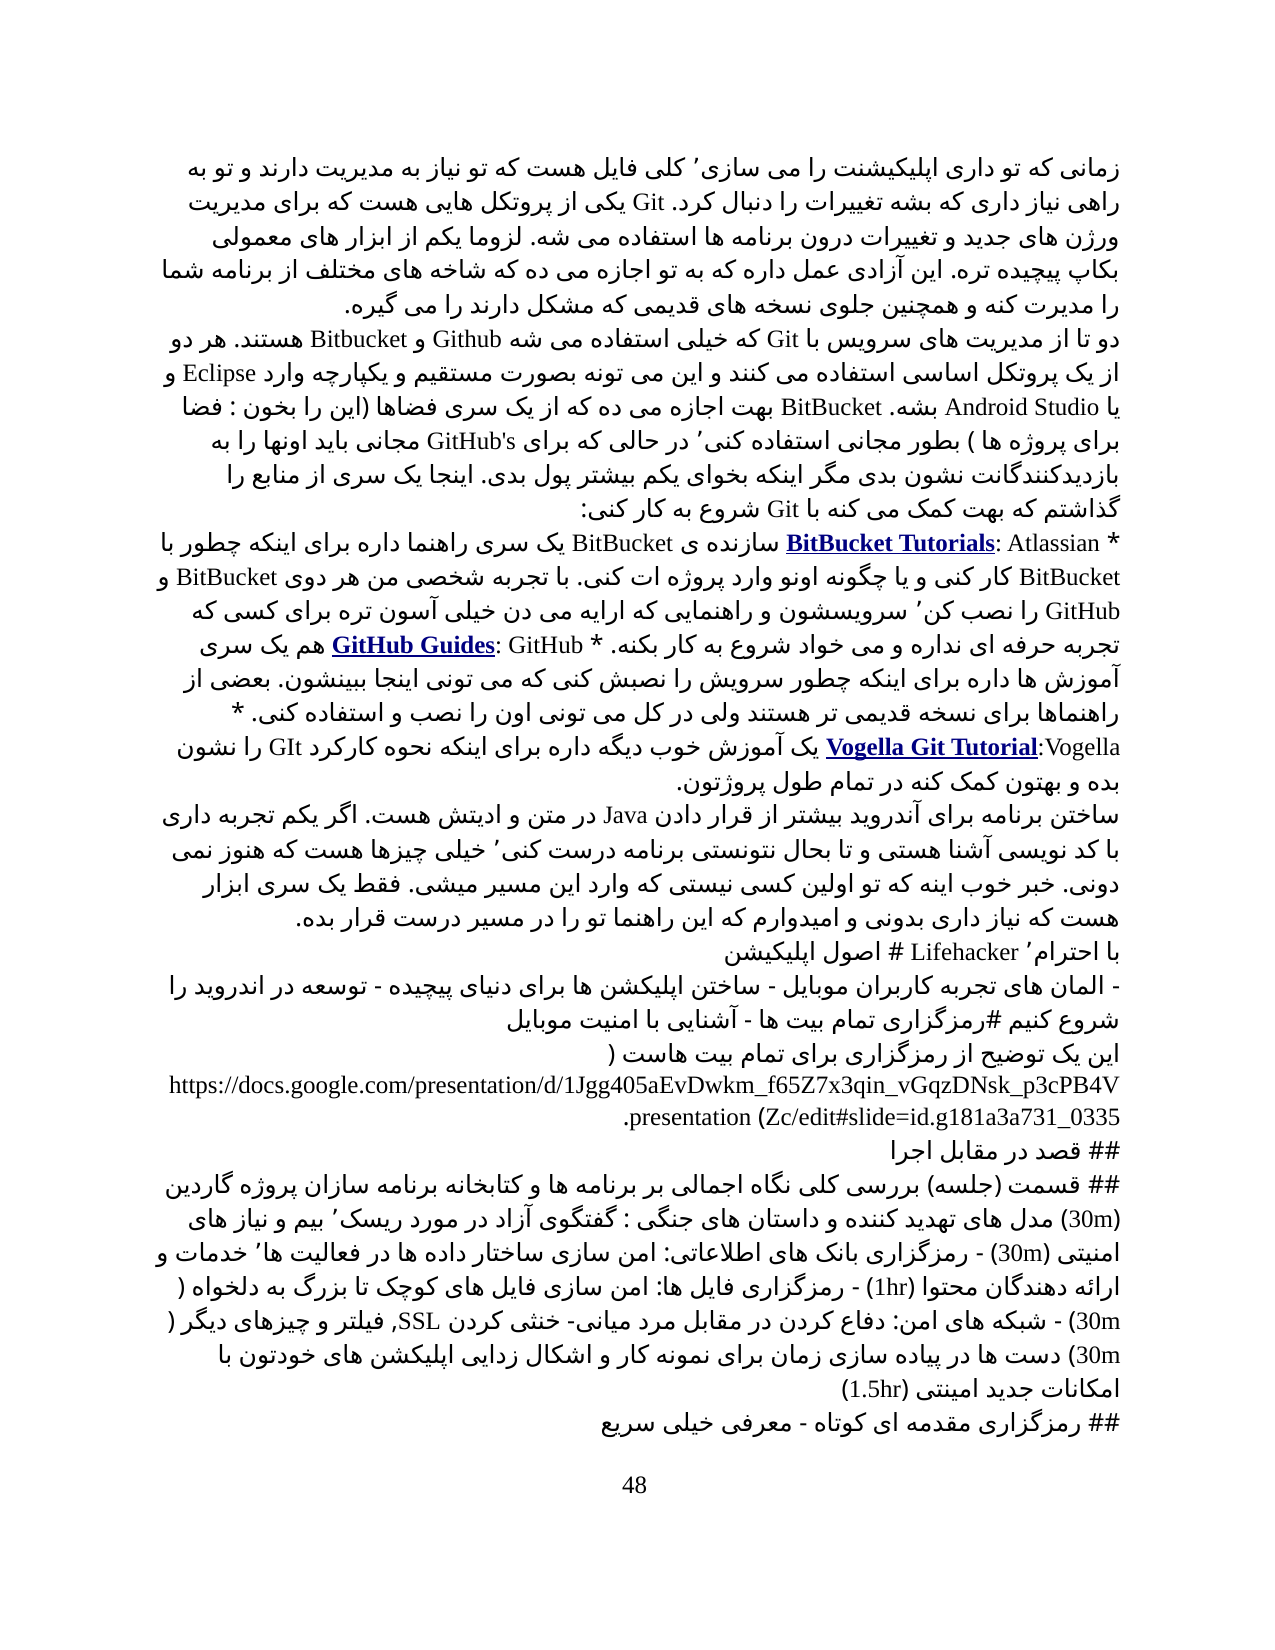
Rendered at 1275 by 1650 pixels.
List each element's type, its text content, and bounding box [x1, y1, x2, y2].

table_cell ## رمزگزاری مقدمه ای کوتاه - معرفی خیلی سریع [150, 1405, 1125, 1439]
table_cell این یک توضیح از رمزگزاری برای تمام بیت هاست (https://docs.google.com/presentation/d/1Jgg405aEvDwkm_f65Z7x3qin_vGqzDNsk_p3cPB4VZc/edit#slide=id.g181a3a731_0335) presentation. [150, 1036, 1125, 1132]
table_cell ساختن برنامه برای آندروید بیشتر از قرار دادن Java در متن و ادیتش هست. اگر یکم تجربه داری با کد نویسی آشنا هستی و تا بحال نتونستی برنامه درست کنی٬ خیلی چیزها هست که هنوز نمی دونی. خبر خوب اینه که تو اولین کسی نیستی که وارد این مسیر میشی. فقط یک سری ابزار هست که نیاز داری بدونی و امیدوارم که این راهنما تو را در مسیر درست قرار بده. [150, 797, 1125, 933]
table_cell با احترام٬‌ Lifehacker # اصول اپلیکیشن [150, 934, 1125, 967]
table_cell دو تا از مدیریت های سرویس با Git که خیلی استفاده می شه Github و Bitbucket هستند. هر دو از یک پروتکل اساسی استفاده می کنند و این می تونه بصورت مستقیم و یکپارچه وارد Eclipse و یا Android Studio بشه. BitBucket بهت اجازه می ده که از یک سری فضاها (این را بخون : فضا برای پروژه ها ) بطور مجانی استفاده کنی٬ در حالی که برای GitHub's مجانی باید اونها را به بازدیدکنندگانت نشون بدی مگر اینکه بخوای یکم بیشتر پول بدی. اینجا یک سری از منابع را گذاشتم که بهت کمک می کنه با Git شروع به کار کنی: [150, 320, 1125, 525]
table_cell * BitBucket Tutorials: Atlassian سازنده ی BitBucket یک سری راهنما داره برای اینکه چطور با BitBucket کار کنی و یا چگونه اونو وارد پروژه ات کنی. با تجربه شخصی من هر دوی BitBucket و GitHub را نصب کن٬ سرویسشون و راهنمایی که ارایه می دن خیلی آسون تره برای کسی که تجربه حرفه ای نداره و می خواد شروع به کار بکنه. * GitHub Guides: GitHub هم یک سری آموزش ها داره برای اینکه چطور سرویش را نصبش کنی که می تونی اینجا ببینشون. بعضی از راهنماها برای نسخه قدیمی تر هستند ولی در کل می تونی اون را نصب و استفاده کنی. * Vogella Git Tutorial:Vogella یک آموزش خوب دیگه داره برای اینکه نحوه کارکرد GIt را نشون بده و بهتون کمک کنه در تمام طول پروژتون. [150, 525, 1125, 797]
table_cell ## قسمت (جلسه) بررسی کلی نگاه اجمالی بر برنامه ها و کتابخانه برنامه سازان پروژه گاردین (30m) مدل های تهدید کننده و داستان های جنگی : گفتگوی آزاد در مورد ریسک٬ بیم و نیاز های امنیتی (30m) - رمزگزاری بانک های اطلاعاتی: امن سازی ساختار داده ها در فعالیت ها٬ خدمات و ارائه دهندگان محتوا (1hr) - رمزگزاری فایل ها: امن سازی فایل های کوچک تا بزرگ به دلخواه (30m) - شبکه های امن:‌ دفاع کردن در مقابل مرد میانی- خنثی کردن SSL, فیلتر و چیزهای دیگر (30m) دست ها در پیاده سازی زمان برای نمونه کار و اشکال زدایی اپلیکشن های خودتون با امکانات جدید امینتی (1.5hr) [150, 1167, 1125, 1405]
table_cell ## قصد در مقابل اجرا [150, 1133, 1125, 1167]
table_cell زمانی که تو داری اپلیکیشنت را می سازی٬ کلی فایل هست که تو نیاز به مدیریت دارند و تو به راهی نیاز داری که بشه تغییرات را دنبال کرد. Git یکی از پروتکل هایی هست که برای مدیریت ورژن های جدید و تغییرات درون برنامه ها استفاده می شه. لزوما یکم از ابزار های معمولی بکاپ پیچیده تره. این آزادی عمل داره که به تو اجازه می ده که شاخه های مختلف از برنامه شما را مدیرت کنه و همچنین جلوی نسخه های قدیمی که مشکل دارند را می گیره. [150, 150, 1125, 320]
table_cell - المان های تجربه کاربران موبایل - ساختن اپلیکشن ها برای دنیای پیچیده - توسعه در اندروید را شروع کنیم #رمزگزاری تمام بیت ها - آشنایی با امنیت موبایل [150, 968, 1125, 1036]
